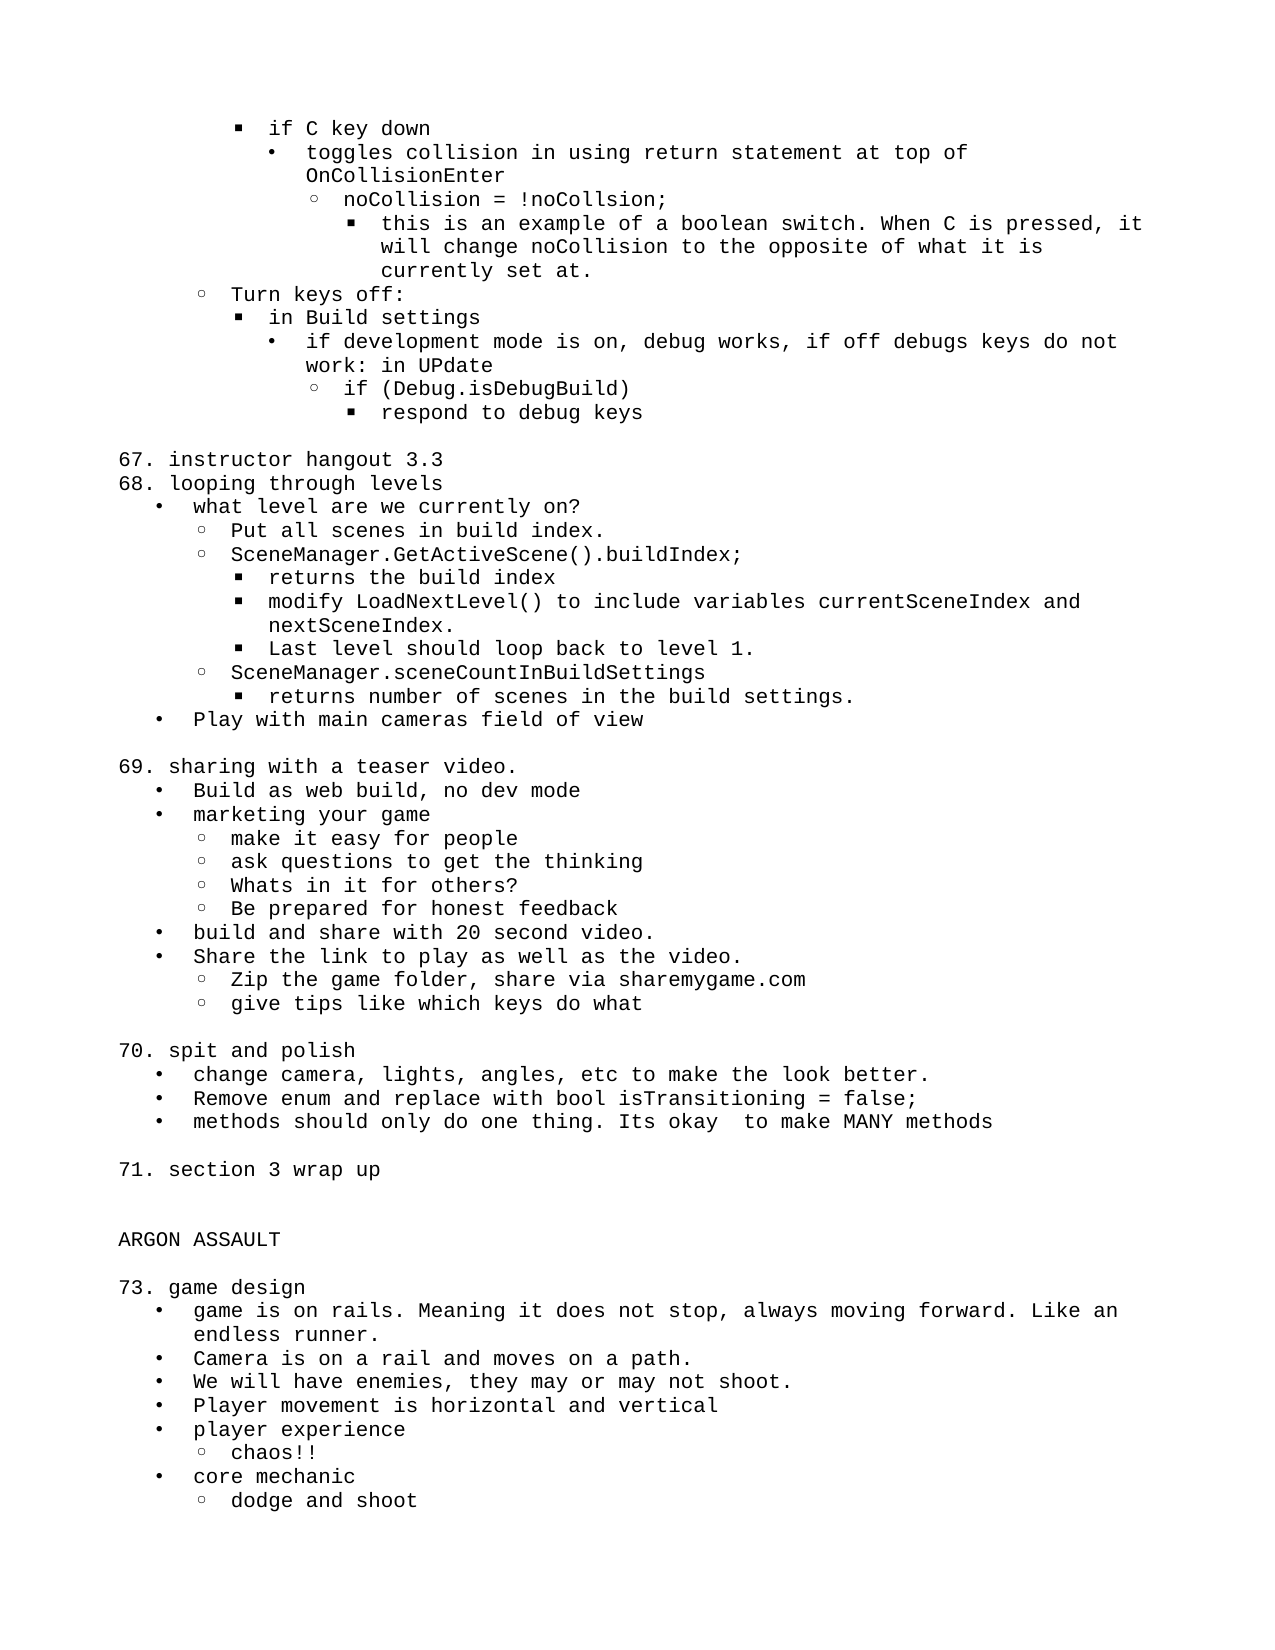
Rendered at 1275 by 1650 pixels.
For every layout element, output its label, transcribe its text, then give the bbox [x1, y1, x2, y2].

list if C key down [231, 118, 1157, 142]
list Zip the game folder, share via sharemygame.com [193, 969, 1157, 993]
text 70. spit and polish [118, 1040, 1157, 1064]
list what level are we currently on? [156, 496, 1157, 520]
list game is on rails. Meaning it does not stop, always moving forward. Like an endless runner. [156, 1300, 1157, 1348]
list make it easy for people [193, 827, 1157, 851]
list Turn keys off: [193, 284, 1157, 307]
list Play with main cameras field of view [156, 709, 1157, 733]
text 71. section 3 wrap up [118, 1158, 1157, 1182]
list ask questions to get the thinking [193, 851, 1157, 875]
list SceneManager.GetActiveScene().buildIndex; [193, 544, 1157, 567]
list marketing your game [156, 804, 1157, 827]
list player experience [156, 1419, 1157, 1442]
list respond to debug keys [343, 402, 1157, 426]
text 67. instructor hangout 3.3 [118, 449, 1157, 473]
text ARGON ASSAULT [118, 1229, 1157, 1253]
list if development mode is on, debug works, if off debugs keys do not work: in UPdate [268, 331, 1157, 378]
list returns number of scenes in the build settings. [231, 686, 1157, 709]
list change camera, lights, angles, etc to make the look better. [156, 1064, 1157, 1088]
list Put all scenes in build index. [193, 520, 1157, 544]
list Build as web build, no dev mode [156, 780, 1157, 804]
list methods should only do one thing. Its okay to make MANY methods [156, 1111, 1157, 1135]
list Be prepared for honest feedback [193, 898, 1157, 922]
list build and share with 20 second video. [156, 922, 1157, 946]
list modify LoadNextLevel() to include variables currentSceneIndex and nextSceneIndex. [231, 591, 1157, 638]
list core mechanic [156, 1466, 1157, 1489]
list dodge and shoot [193, 1489, 1157, 1513]
list Last level should loop back to level 1. [231, 638, 1157, 662]
list Share the link to play as well as the video. [156, 946, 1157, 969]
text 69. sharing with a teaser video. [118, 757, 1157, 780]
list this is an example of a boolean switch. When C is pressed, it will change noCollision to the opposite of what it is currently set at. [343, 213, 1157, 284]
list Remove enum and replace with bool isTransitioning = false; [156, 1088, 1157, 1111]
list if (Debug.isDebugBuild) [306, 378, 1157, 402]
text 73. game design [118, 1277, 1157, 1300]
list Camera is on a rail and moves on a path. [156, 1348, 1157, 1371]
list give tips like which keys do what [193, 993, 1157, 1017]
list returns the build index [231, 567, 1157, 591]
text 68. looping through levels [118, 473, 1157, 496]
list noCollision = !noCollsion; [306, 189, 1157, 213]
list We will have enemies, they may or may not shoot. [156, 1371, 1157, 1395]
list SceneManager.sceneCountInBuildSettings [193, 662, 1157, 686]
list toggles collision in using return statement at top of OnCollisionEnter [268, 142, 1157, 189]
list in Build settings [231, 307, 1157, 331]
list Player movement is horizontal and vertical [156, 1395, 1157, 1419]
list Whats in it for others? [193, 875, 1157, 898]
list chaos!! [193, 1442, 1157, 1466]
